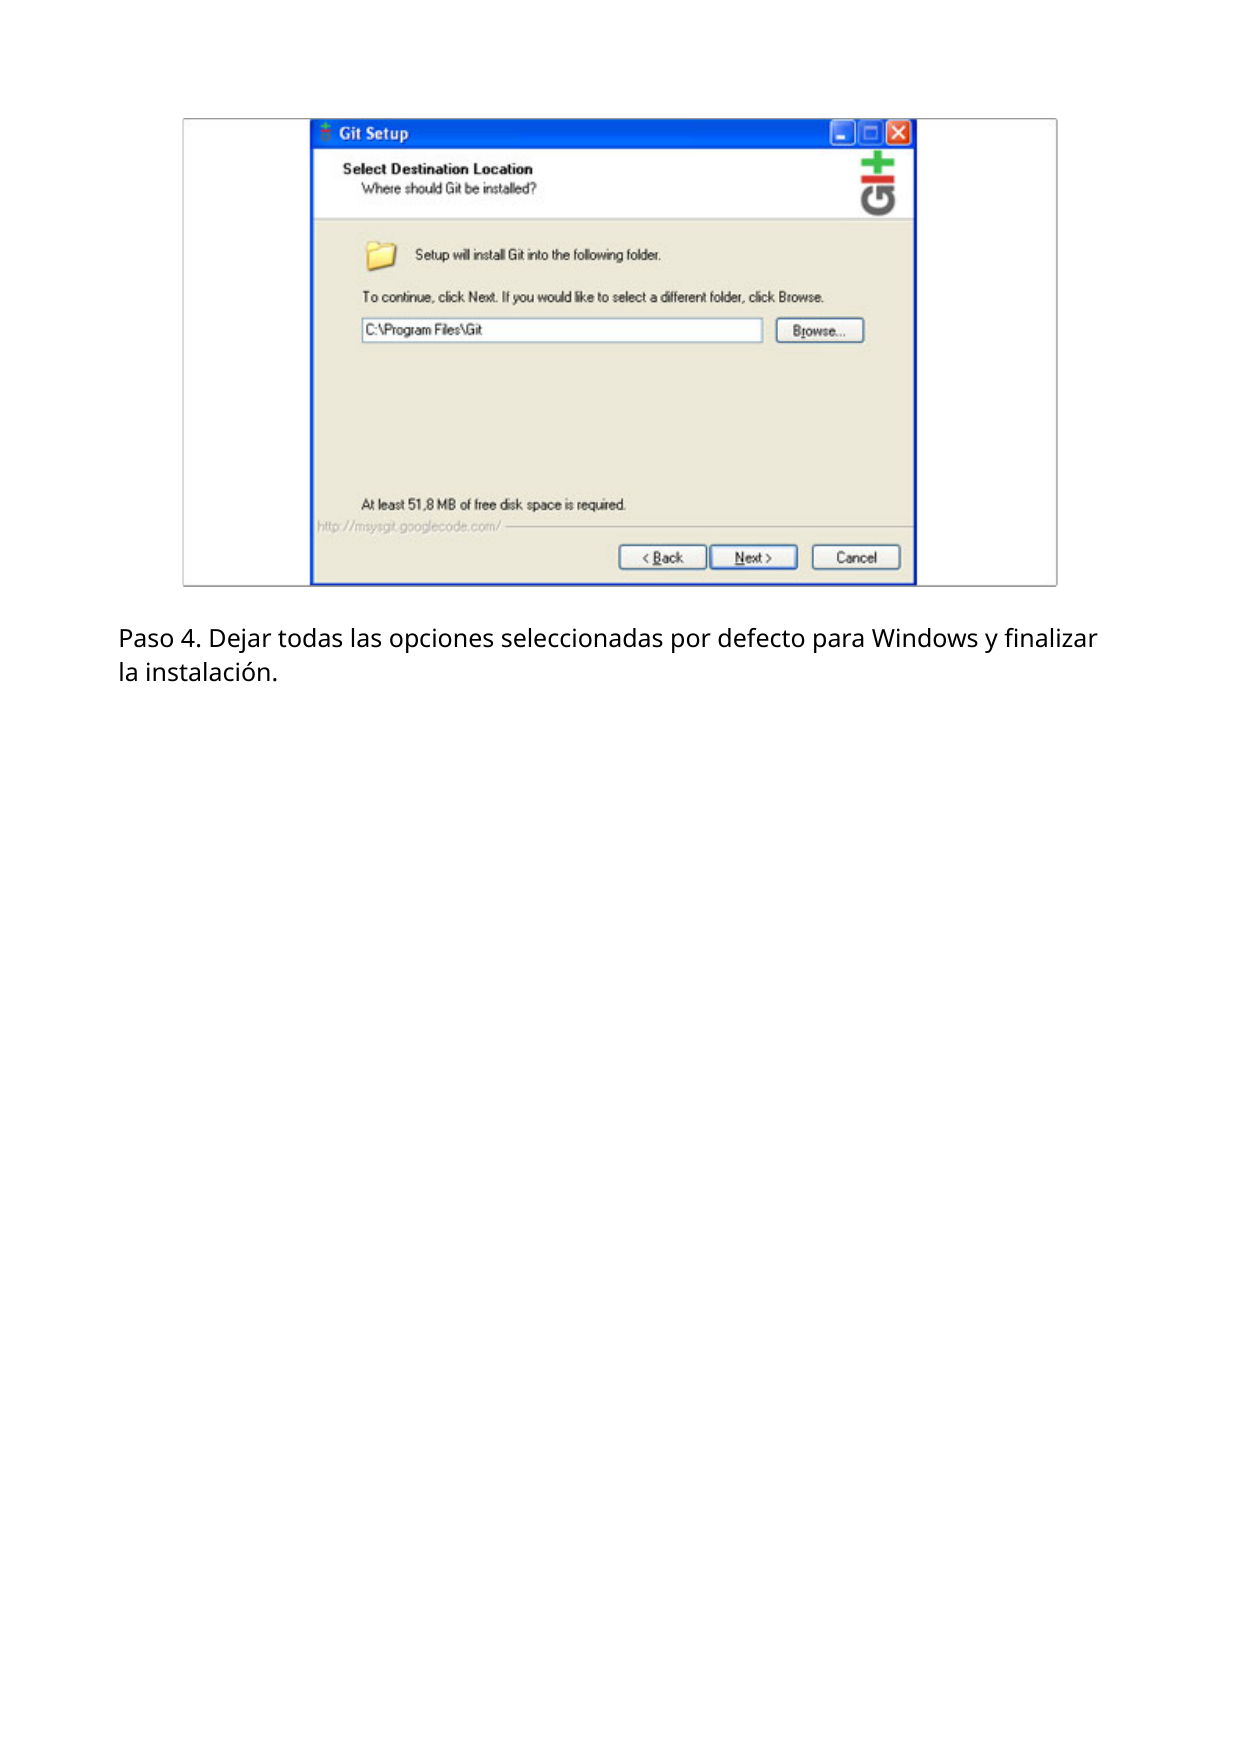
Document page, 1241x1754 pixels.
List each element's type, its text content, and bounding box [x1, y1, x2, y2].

picture [182, 118, 1058, 587]
text Paso 4. Dejar todas las opciones seleccionadas por defecto para Windows y finalizar la instalación. [118, 621, 1122, 689]
